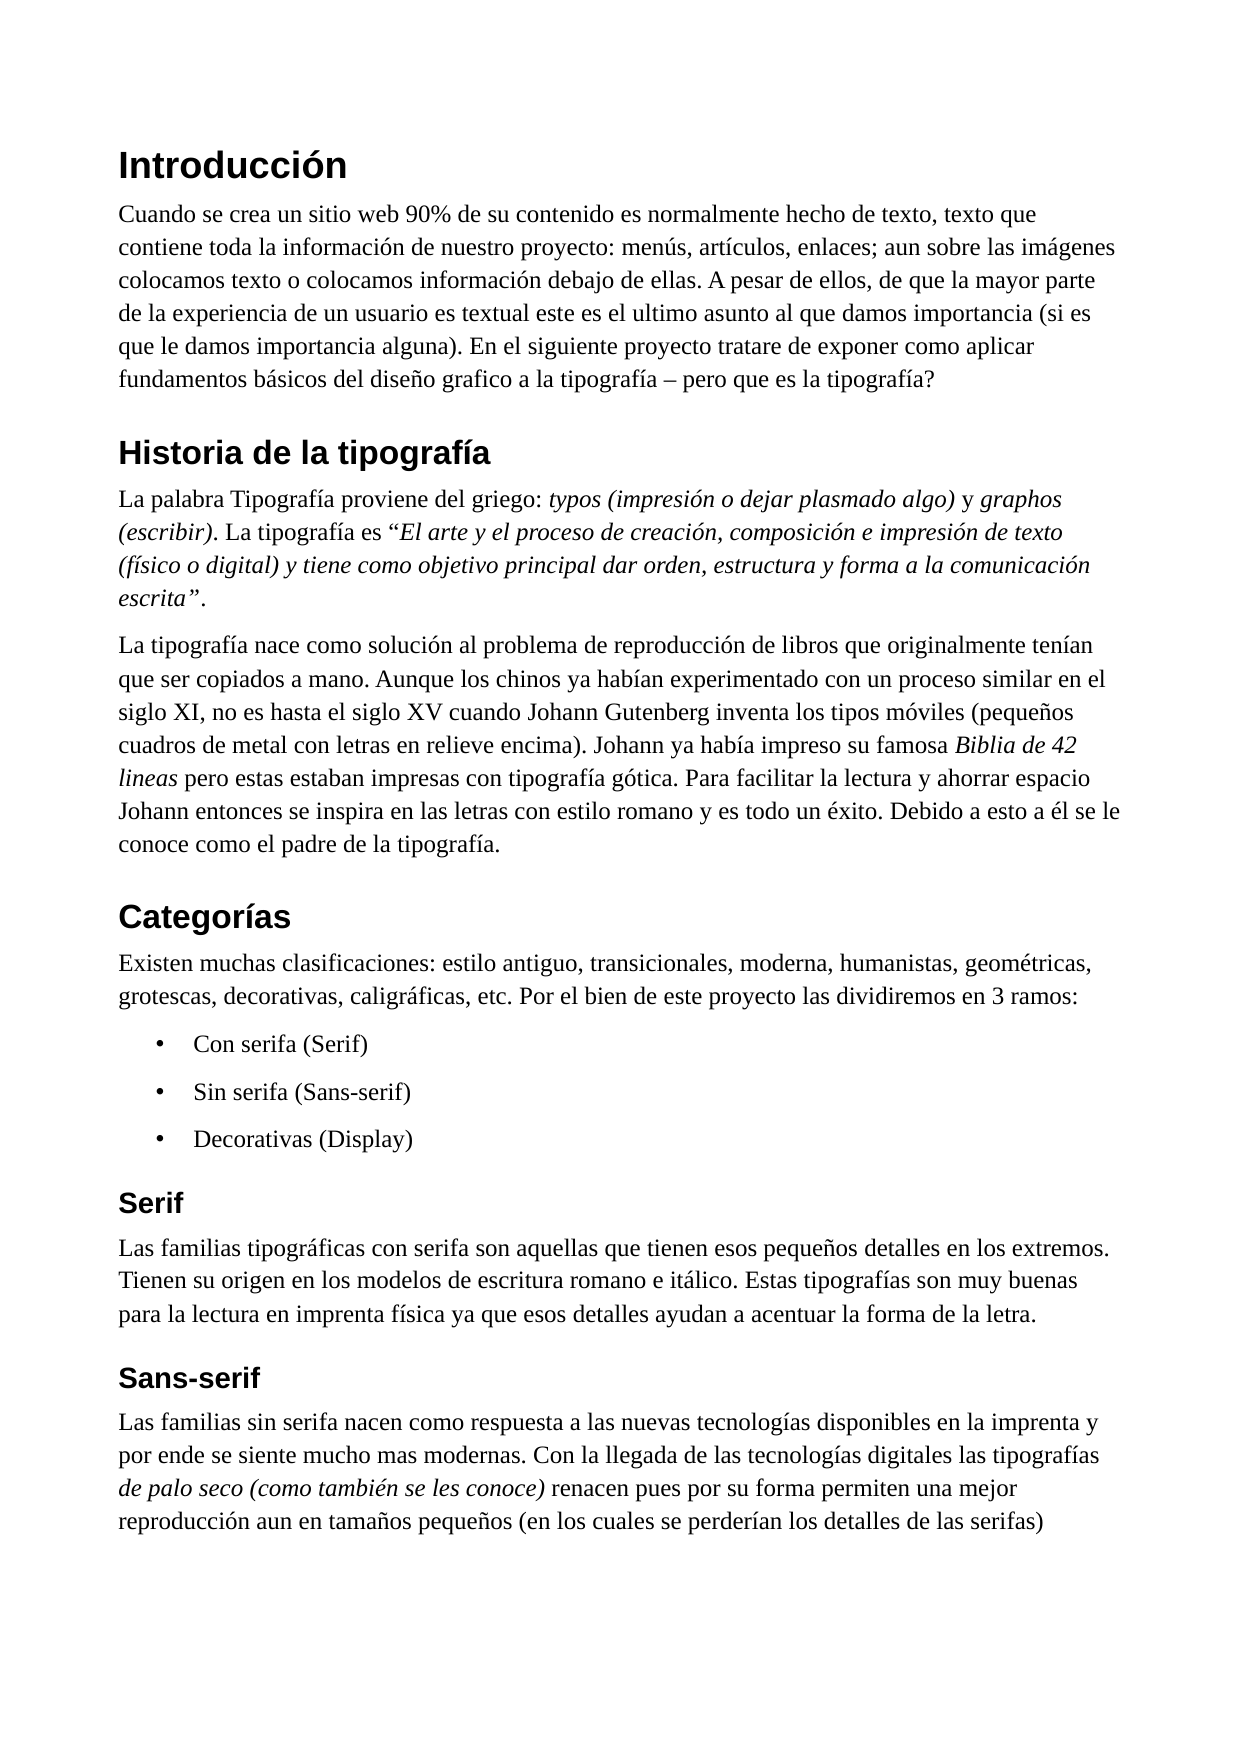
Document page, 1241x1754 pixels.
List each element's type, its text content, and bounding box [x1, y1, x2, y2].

text Las familias tipográficas con serifa son aquellas que tienen esos pequeños detalles en los extremos. Tienen su origen en los modelos de escritura romano e itálico. Estas tipografías son muy buenas para la lectura en imprenta física ya que esos detalles ayudan a acentuar la forma de la letra. [118, 1233, 1122, 1327]
subtitle Sans-serif [118, 1361, 1122, 1394]
list Sin serifa (Sans-serif) [156, 1077, 1122, 1105]
text Existen muchas clasificaciones: estilo antiguo, transicionales, moderna, humanistas, geométricas, grotescas, decorativas, caligráficas, etc. Por el bien de este proyecto las dividiremos en 3 ramos: [118, 948, 1122, 1010]
subtitle Historia de la tipografía [118, 433, 1122, 471]
text La palabra Tipografía proviene del griego: typos (impresión o dejar plasmado algo) y graphos (escribir). La tipografía es “El arte y el proceso de creación, composición e impresión de texto (físico o digital) y tiene como objetivo principal dar orden, estructura y forma a la comunicación escrita”. [118, 484, 1122, 612]
subtitle Categorías [118, 897, 1122, 936]
list Decorativas (Display) [156, 1124, 1122, 1153]
text La tipografía nace como solución al problema de reproducción de libros que originalmente tenían que ser copiados a mano. Aunque los chinos ya habían experimentado con un proceso similar en el siglo XI, no es hasta el siglo XV cuando Johann Gutenberg inventa los tipos móviles (pequeños cuadros de metal con letras en relieve encima). Johann ya había impreso su famosa Biblia de 42 lineas pero estas estaban impresas con tipografía gótica. Para facilitar la lectura y ahorrar espacio Johann entonces se inspira en las letras con estilo romano y es todo un éxito. Debido a esto a él se le conoce como el padre de la tipografía. [118, 631, 1122, 857]
subtitle Introducción [118, 143, 1122, 187]
text Cuando se crea un sitio web 90% de su contenido es normalmente hecho de texto, texto que contiene toda la información de nuestro proyecto: menús, artículos, enlaces; aun sobre las imágenes colocamos texto o colocamos información debajo de ellas. A pesar de ellos, de que la mayor parte de la experiencia de un usuario es textual este es el ultimo asunto al que damos importancia (si es que le damos importancia alguna). En el siguiente proyecto tratare de exponer como aplicar fundamentos básicos del diseño grafico a la tipografía – pero que es la tipografía? [118, 199, 1122, 393]
list Con serifa (Serif) [156, 1029, 1122, 1058]
subtitle Serif [118, 1186, 1122, 1220]
text Las familias sin serifa nacen como respuesta a las nuevas tecnologías disponibles en la imprenta y por ende se siente mucho mas modernas. Con la llegada de las tecnologías digitales las tipografías de palo seco (como también se les conoce) renacen pues por su forma permiten una mejor reproducción aun en tamaños pequeños (en los cuales se perderían los detalles de las serifas) [118, 1407, 1122, 1535]
